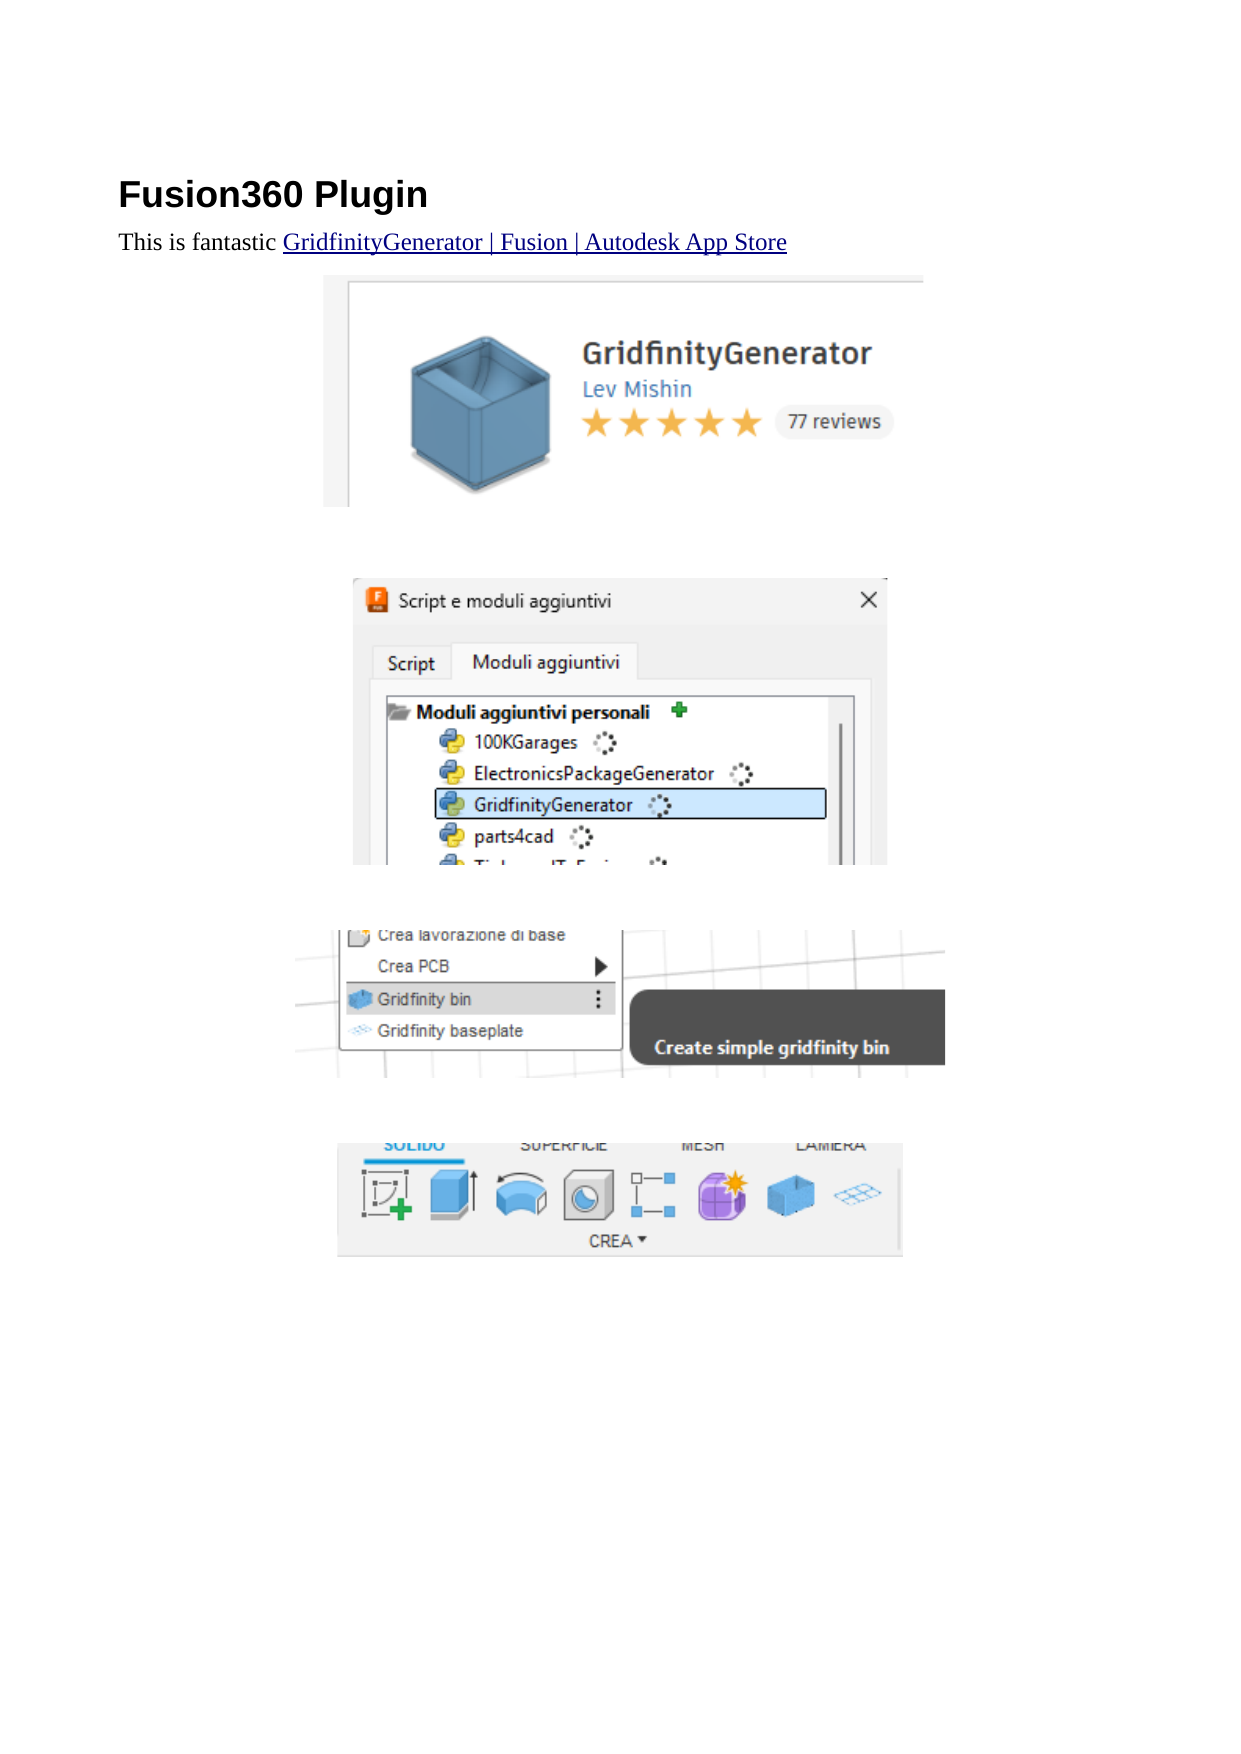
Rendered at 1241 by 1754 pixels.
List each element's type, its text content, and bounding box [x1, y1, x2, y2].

text This is fantastic GridfinityGenerator | Fusion | Autodesk App Store [118, 227, 1122, 256]
picture [323, 275, 924, 507]
picture [352, 578, 888, 865]
subtitle Fusion360 Plugin [118, 172, 1122, 215]
picture [295, 930, 946, 1078]
picture [337, 1143, 903, 1257]
